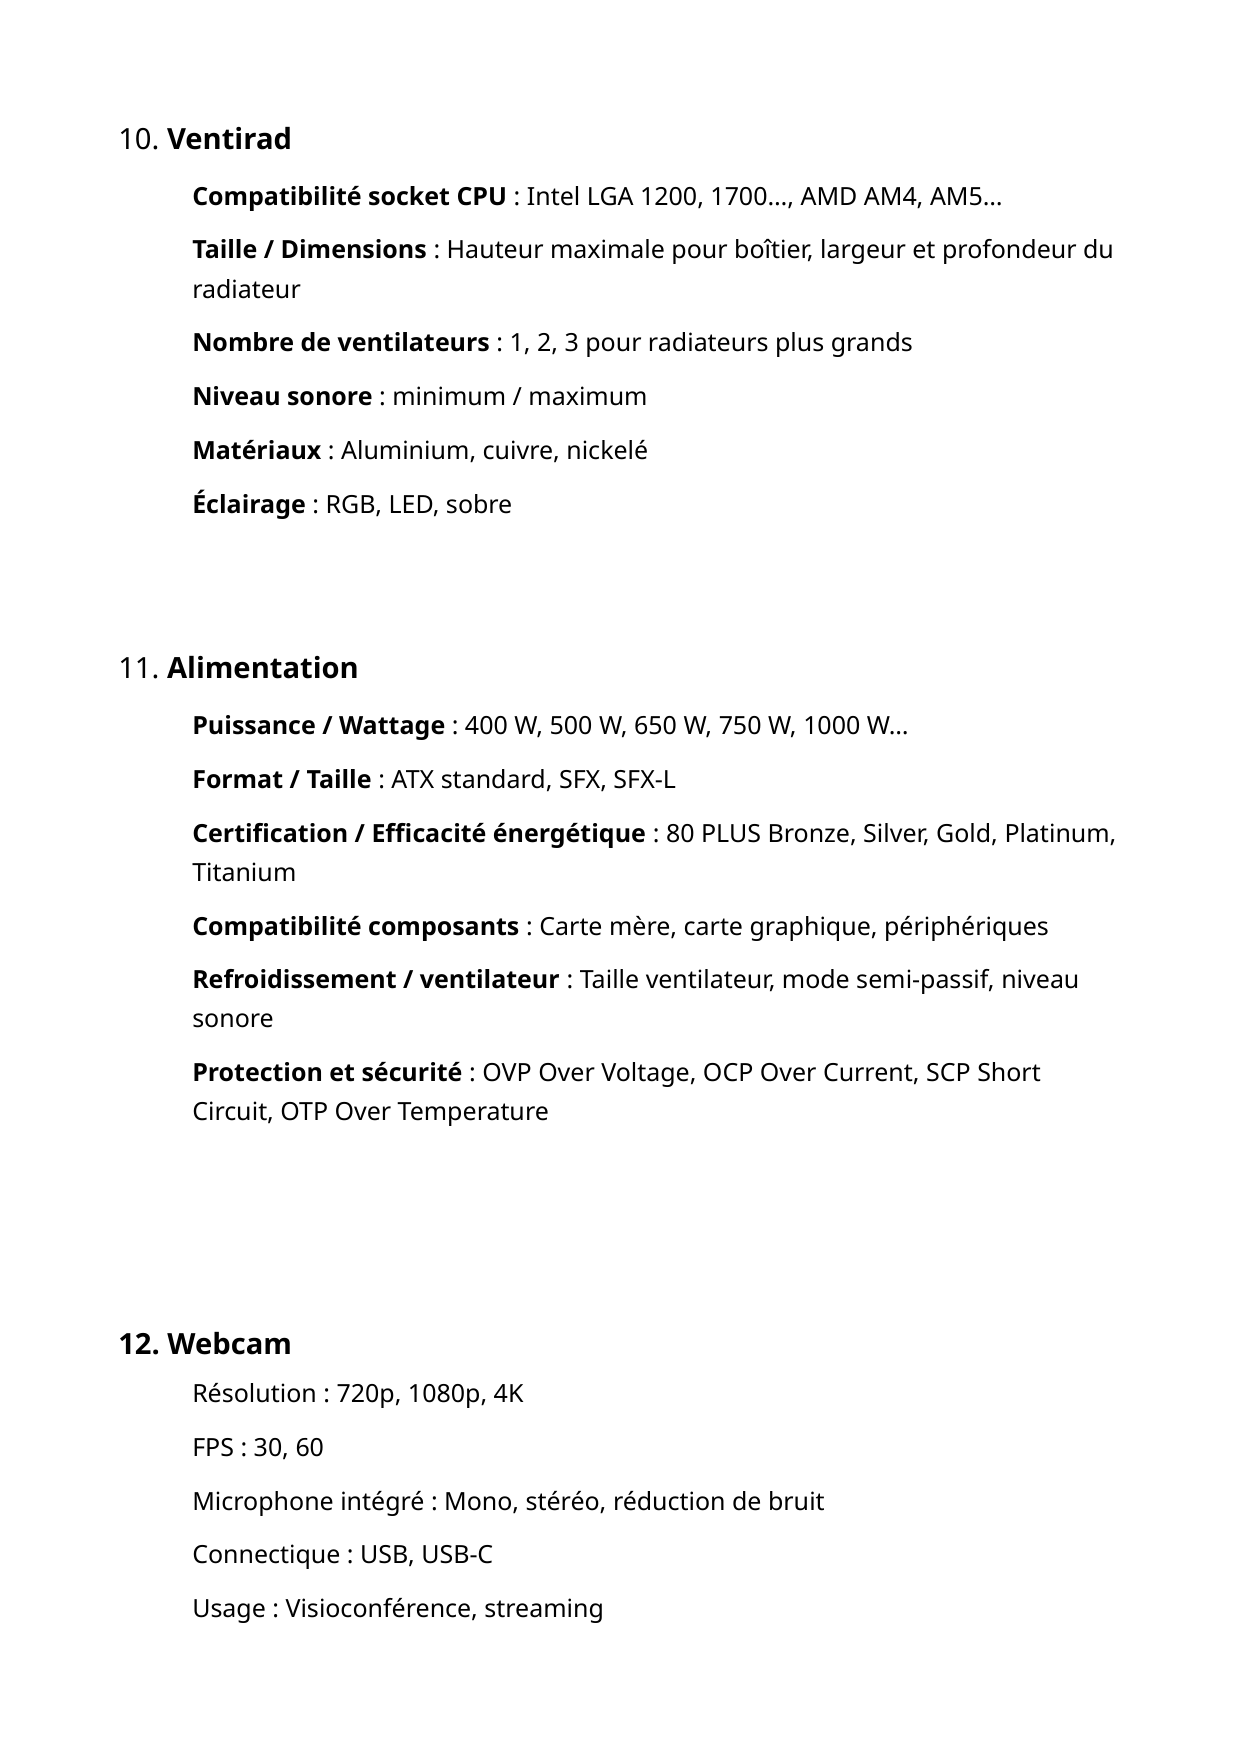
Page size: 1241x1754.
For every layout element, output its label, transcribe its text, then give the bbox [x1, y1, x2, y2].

list Certification / Efficacité énergétique : 80 PLUS Bronze, Silver, Gold, Platinum, Titanium [162, 815, 1122, 888]
list Microphone intégré : Mono, stéréo, réduction de bruit [162, 1483, 1122, 1517]
text 11. Alimentation [118, 647, 1122, 687]
list Puissance / Wattage : 400 W, 500 W, 650 W, 750 W, 1000 W… [162, 708, 1122, 742]
list Taille / Dimensions : Hauteur maximale pour boîtier, largeur et profondeur du radiateur [162, 232, 1122, 305]
list Matériaux : Aluminium, cuivre, nickelé [162, 432, 1122, 467]
list Usage : Visioconférence, streaming [162, 1591, 1122, 1625]
list Niveau sonore : minimum / maximum [162, 379, 1122, 413]
list Résolution : 720p, 1080p, 4K [162, 1376, 1122, 1410]
list Compatibilité composants : Carte mère, carte graphique, périphériques [162, 908, 1122, 942]
list Refroidissement / ventilateur : Taille ventilateur, mode semi-passif, niveau sonore [162, 962, 1122, 1035]
text 10. Ventirad [118, 118, 1122, 158]
subtitle 12. Webcam [118, 1323, 1122, 1363]
list Nombre de ventilateurs : 1, 2, 3 pour radiateurs plus grands [162, 325, 1122, 359]
list Éclairage : RGB, LED, sobre [162, 486, 1122, 520]
list Compatibilité socket CPU : Intel LGA 1200, 1700…, AMD AM4, AM5… [162, 178, 1122, 212]
list Connectique : USB, USB-C [162, 1537, 1122, 1571]
list FPS : 30, 60 [162, 1429, 1122, 1463]
list Protection et sécurité : OVP Over Voltage, OCP Over Current, SCP Short Circuit, OTP Over Temperature [162, 1055, 1122, 1128]
list Format / Taille : ATX standard, SFX, SFX-L [162, 761, 1122, 796]
